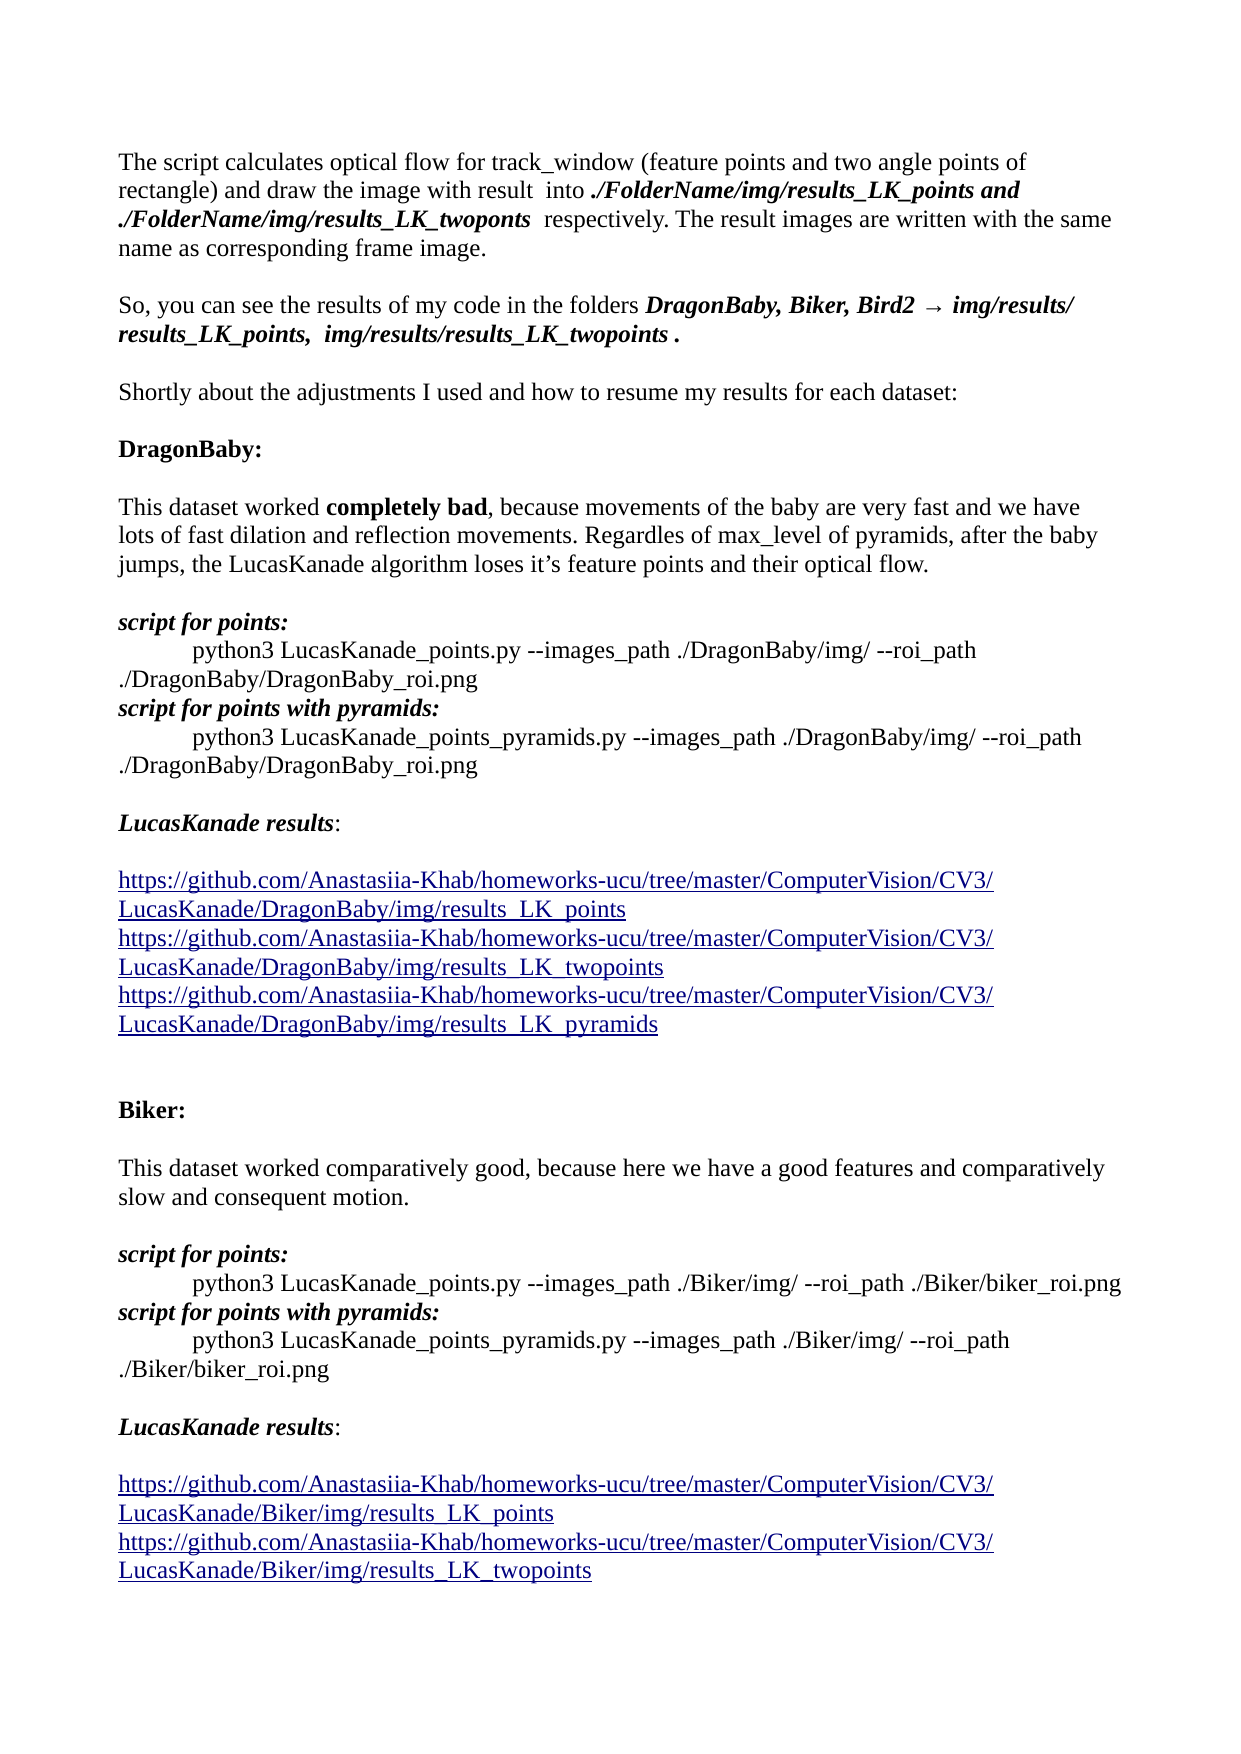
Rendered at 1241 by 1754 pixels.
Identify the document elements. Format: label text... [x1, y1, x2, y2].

text python3 LucasKanade_points.py --images_path ./DragonBaby/img/ --roi_path ./DragonBaby/DragonBaby_roi.png [118, 636, 1122, 693]
text python3 LucasKanade_points_pyramids.py --images_path ./DragonBaby/img/ --roi_path ./DragonBaby/DragonBaby_roi.png [118, 722, 1122, 779]
text This dataset worked completely bad, because movements of the baby are very fast and we have lots of fast dilation and reflection movements. Regardles of max_level of pyramids, after the baby jumps, the LucasKanade algorithm loses it’s feature points and their optical flow. [118, 492, 1122, 578]
text python3 LucasKanade_points_pyramids.py --images_path ./Biker/img/ --roi_path ./Biker/biker_roi.png [118, 1326, 1122, 1383]
text Shortly about the adjustments I used and how to resume my results for each dataset: [118, 377, 1122, 406]
text The script calculates optical flow for track_window (feature points and two angle points of rectangle) and draw the image with result into ./FolderName/img/results_LK_points and ./FolderName/img/results_LK_twoponts respectively. The result images are written with the same name as corresponding frame image. [118, 147, 1122, 262]
text python3 LucasKanade_points.py --images_path ./Biker/img/ --roi_path ./Biker/biker_roi.png [118, 1268, 1122, 1297]
text script for points: [118, 1239, 1122, 1268]
text LucasKanade results: [118, 808, 1122, 837]
text script for points: [118, 607, 1122, 636]
text This dataset worked comparatively good, because here we have a good features and comparatively slow and consequent motion. [118, 1153, 1122, 1211]
text https://github.com/Anastasiia-Khab/homeworks-ucu/tree/master/ComputerVision/CV3/LucasKanade/Biker/img/results_LK_points [118, 1469, 1122, 1527]
text https://github.com/Anastasiia-Khab/homeworks-ucu/tree/master/ComputerVision/CV3/LucasKanade/Biker/img/results_LK_twopoints [118, 1527, 1122, 1584]
text https://github.com/Anastasiia-Khab/homeworks-ucu/tree/master/ComputerVision/CV3/LucasKanade/DragonBaby/img/results_LK_pyramids [118, 981, 1122, 1038]
text https://github.com/Anastasiia-Khab/homeworks-ucu/tree/master/ComputerVision/CV3/LucasKanade/DragonBaby/img/results_LK_twopoints [118, 923, 1122, 981]
text So, you can see the results of my code in the folders DragonBaby, Biker, Bird2 → img/results/ results_LK_points, img/results/results_LK_twopoints . [118, 291, 1122, 348]
text script for points with pyramids: [118, 693, 1122, 722]
text script for points with pyramids: [118, 1297, 1122, 1326]
text LucasKanade results: [118, 1412, 1122, 1441]
text DragonBaby: [118, 434, 1122, 463]
text Biker: [118, 1096, 1122, 1124]
text https://github.com/Anastasiia-Khab/homeworks-ucu/tree/master/ComputerVision/CV3/LucasKanade/DragonBaby/img/results_LK_points [118, 866, 1122, 923]
